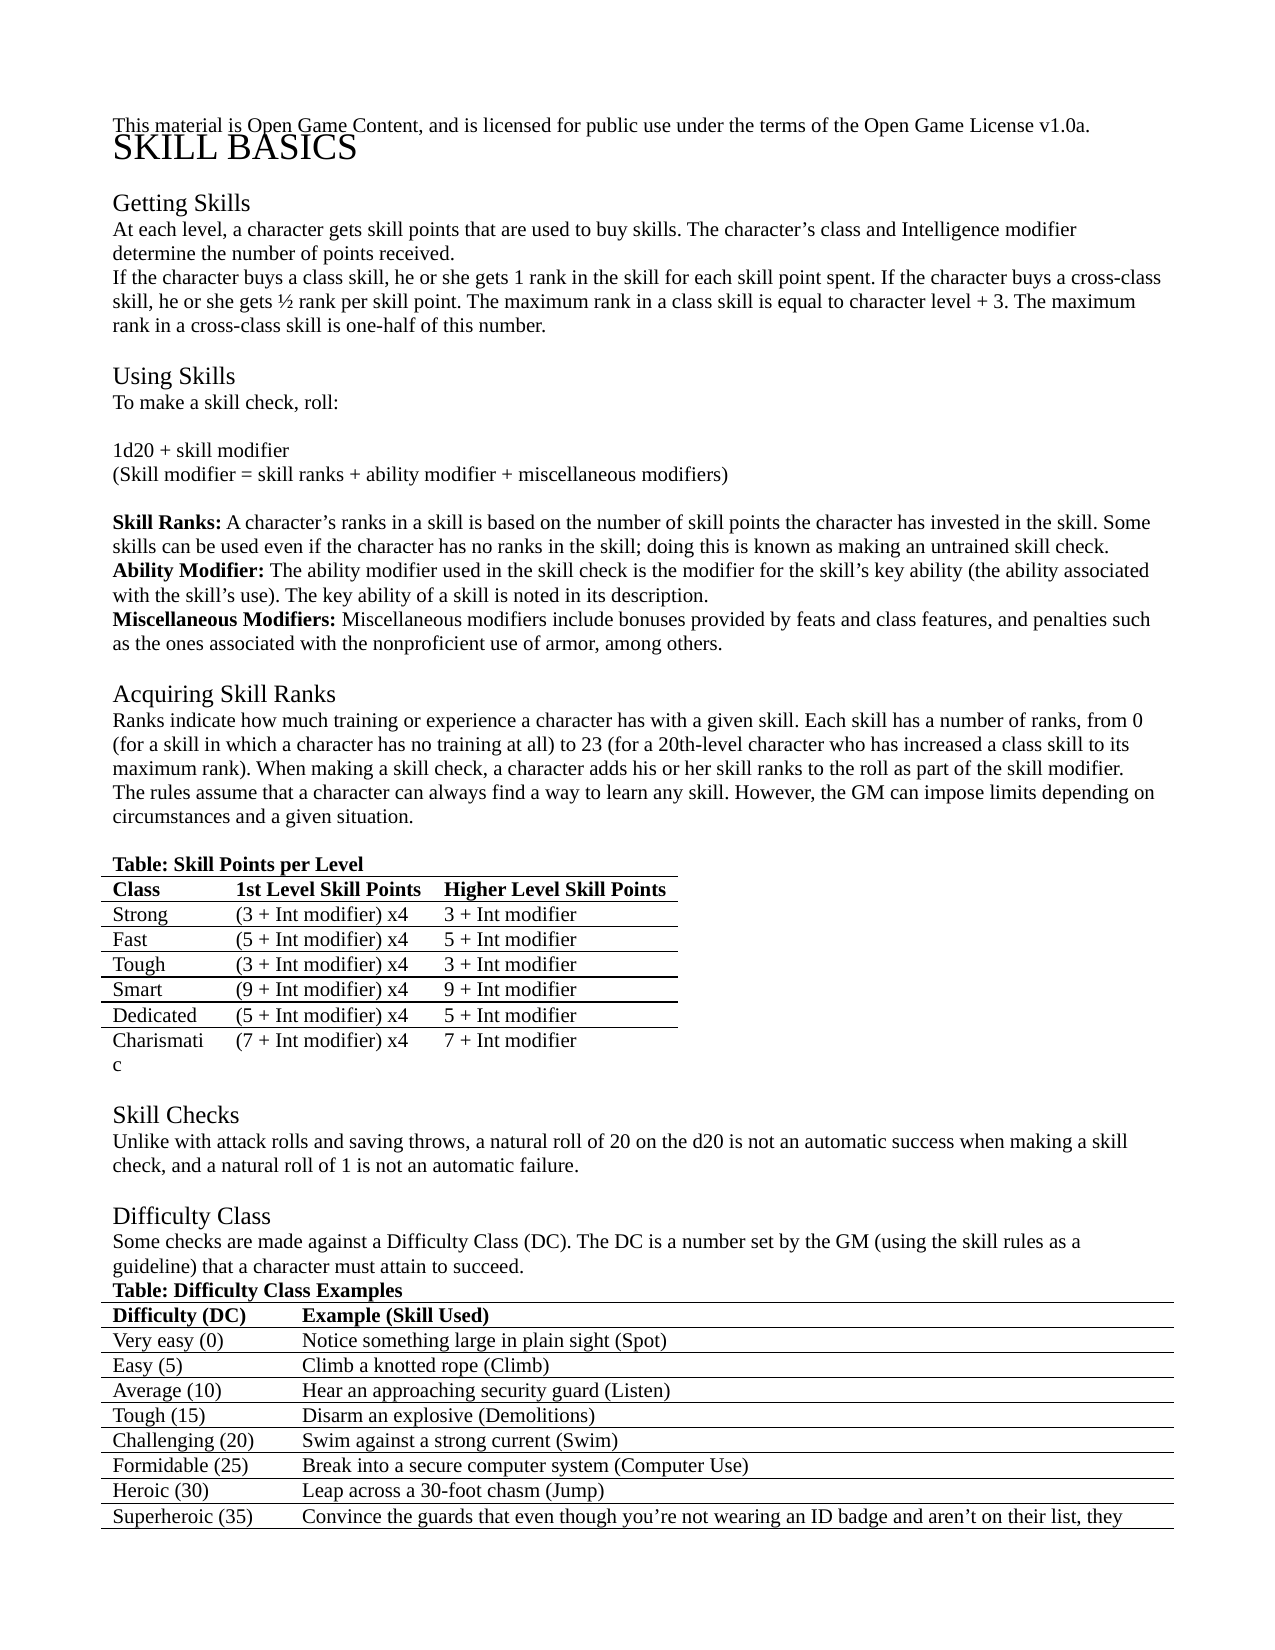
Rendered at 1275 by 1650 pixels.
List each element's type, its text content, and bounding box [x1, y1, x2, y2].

text The rules assume that a character can always find a way to learn any skill. However, the GM can impose limits depending on circumstances and a given situation. [112, 780, 1162, 828]
text Skill Ranks: A character’s ranks in a skill is based on the number of skill points the character has invested in the skill. Some skills can be used even if the character has no ranks in the skill; doing this is known as making an untrained skill check. [112, 510, 1162, 558]
table_cell Tough [101, 952, 224, 976]
table_cell 1st Level Skill Points [224, 877, 433, 901]
table_cell Break into a secure computer system (Computer Use) [291, 1453, 1174, 1477]
table_cell 3 + Int modifier [433, 902, 678, 926]
text To make a skill check, roll: [112, 390, 1162, 414]
text SKILL BASICS [112, 140, 1162, 164]
text This material is Open Game Content, and is licensed for public use under the terms of the Open Game License v1.0a. [112, 112, 1162, 140]
table_cell (7 + Int modifier) x4 [224, 1028, 433, 1076]
table_cell 7 + Int modifier [433, 1028, 678, 1076]
text Some checks are made against a Difficulty Class (DC). The DC is a number set by the GM (using the skill rules as a guideline) that a character must attain to succeed. [112, 1229, 1162, 1278]
table_cell (9 + Int modifier) x4 [224, 978, 433, 1001]
table_cell Easy (5) [101, 1353, 291, 1377]
table_cell Class [101, 877, 224, 901]
table_cell Hear an approaching security guard (Listen) [291, 1378, 1174, 1402]
table_cell Example (Skill Used) [291, 1303, 1174, 1327]
table_cell Dedicated [101, 1003, 224, 1027]
table_cell (3 + Int modifier) x4 [224, 952, 433, 976]
table_cell 5 + Int modifier [433, 1003, 678, 1027]
table_cell Swim against a strong current (Swim) [291, 1428, 1174, 1452]
text Ability Modifier: The ability modifier used in the skill check is the modifier for the skill’s key ability (the ability associated with the skill’s use). The key ability of a skill is noted in its description. [112, 558, 1162, 607]
table_cell Superheroic (35) [101, 1504, 291, 1528]
table_cell Formidable (25) [101, 1453, 291, 1477]
table_cell Notice something large in plain sight (Spot) [291, 1328, 1174, 1352]
table_cell Leap across a 30-foot chasm (Jump) [291, 1479, 1174, 1502]
table_cell Disarm an explosive (Demolitions) [291, 1403, 1174, 1427]
subtitle Using Skills [112, 361, 1162, 390]
text Unlike with attack rolls and saving throws, a natural roll of 20 on the d20 is not an automatic success when making a skill check, and a natural roll of 1 is not an automatic failure. [112, 1128, 1162, 1177]
table_cell Fast [101, 927, 224, 951]
table_cell (3 + Int modifier) x4 [224, 902, 433, 926]
table_cell Difficulty (DC) [101, 1303, 291, 1327]
table_cell 3 + Int modifier [433, 952, 678, 976]
table_cell Climb a knotted rope (Climb) [291, 1353, 1174, 1377]
subtitle Skill Checks [112, 1100, 1162, 1128]
subtitle Getting Skills [112, 188, 1162, 217]
table_cell Challenging (20) [101, 1428, 291, 1452]
table_cell Charismatic [101, 1028, 224, 1076]
text If the character buys a class skill, he or she gets 1 rank in the skill for each skill point spent. If the character buys a cross-class skill, he or she gets ½ rank per skill point. The maximum rank in a class skill is equal to character level + 3. The maximum rank in a cross-class skill is one-half of this number. [112, 265, 1162, 337]
table_cell 9 + Int modifier [433, 978, 678, 1001]
table_cell 5 + Int modifier [433, 927, 678, 951]
text (Skill modifier = skill ranks + ability modifier + miscellaneous modifiers) [112, 462, 1162, 486]
subtitle Acquiring Skill Ranks [112, 679, 1162, 707]
subtitle Difficulty Class [112, 1201, 1162, 1229]
text Ranks indicate how much training or experience a character has with a given skill. Each skill has a number of ranks, from 0 (for a skill in which a character has no training at all) to 23 (for a 20th-level character who has increased a class skill to its maximum rank). When making a skill check, a character adds his or her skill ranks to the roll as part of the skill modifier. [112, 707, 1162, 780]
table_cell Smart [101, 978, 224, 1001]
table_cell Strong [101, 902, 224, 926]
table_cell (5 + Int modifier) x4 [224, 1003, 433, 1027]
table_cell Higher Level Skill Points [433, 877, 678, 901]
table_cell Tough (15) [101, 1403, 291, 1427]
table_cell Average (10) [101, 1378, 291, 1402]
table_header Table: Difficulty Class Examples [101, 1278, 1174, 1302]
text Miscellaneous Modifiers: Miscellaneous modifiers include bonuses provided by feats and class features, and penalties such as the ones associated with the nonproficient use of armor, among others. [112, 607, 1162, 655]
table_cell (5 + Int modifier) x4 [224, 927, 433, 951]
table_header Table: Skill Points per Level [101, 852, 678, 876]
text 1d20 + skill modifier [112, 438, 1162, 462]
table_cell Convince the guards that even though you’re not wearing an ID badge and aren’t on their list, they [291, 1504, 1174, 1528]
text At each level, a character gets skill points that are used to buy skills. The character’s class and Intelligence modifier determine the number of points received. [112, 217, 1162, 265]
table_cell Very easy (0) [101, 1328, 291, 1352]
table_cell Heroic (30) [101, 1479, 291, 1502]
